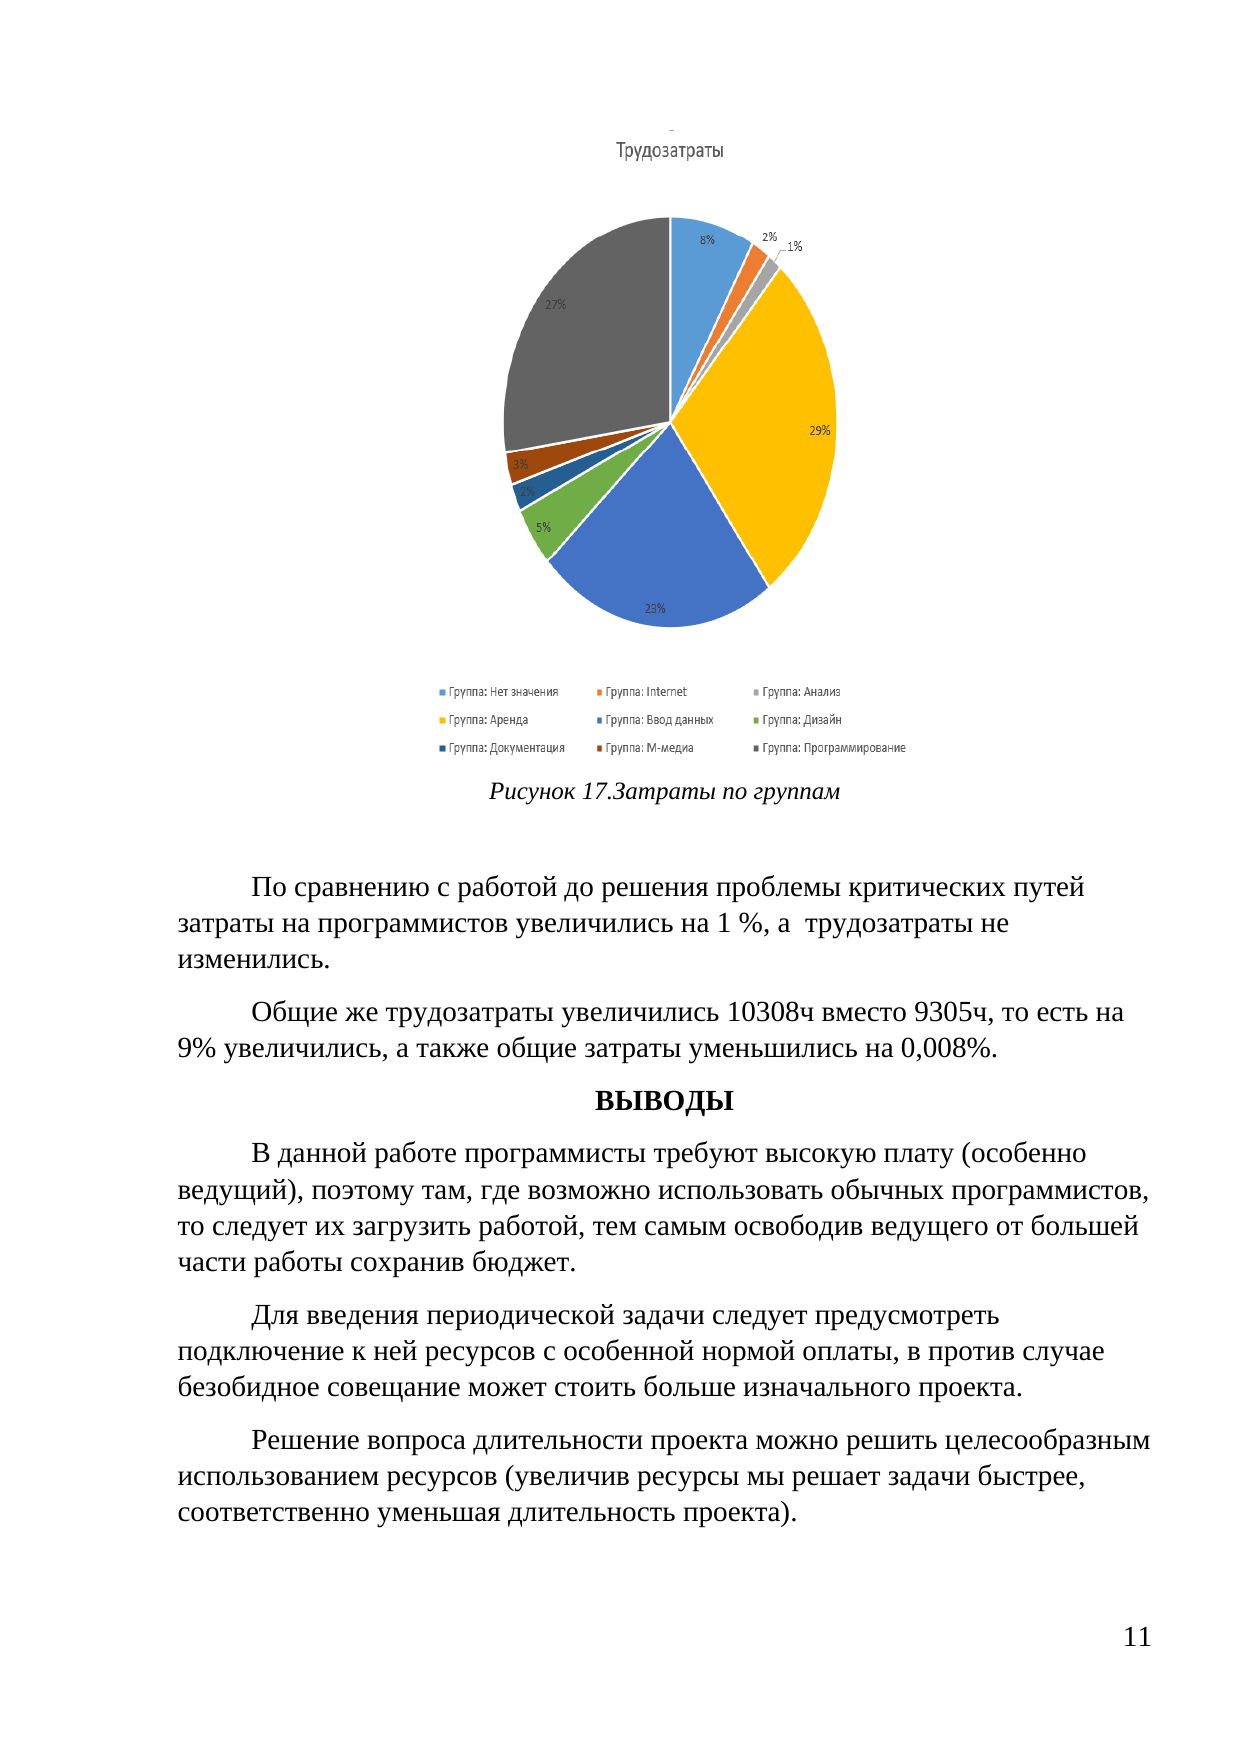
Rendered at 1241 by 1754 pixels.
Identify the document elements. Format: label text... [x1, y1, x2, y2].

text В данной работе программисты требуют высокую плату (особенно ведущий), поэтому там, где возможно использовать обычных программистов, то следует их загрузить работой, тем самым освободив ведущего от большей части работы сохранив бюджет. [177, 1136, 1152, 1278]
picture [338, 130, 991, 762]
text Решение вопроса длительности проекта можно решить целесообразным использованием ресурсов (увеличив ресурсы мы решает задачи быстрее, соответственно уменьшая длительность проекта). [177, 1422, 1152, 1528]
text Для введения периодической задачи следует предусмотреть подключение к ней ресурсов с особенной нормой оплаты, в против случае безобидное совещание может стоить больше изначального проекта. [177, 1297, 1152, 1403]
text ВЫВОДЫ [177, 1083, 1152, 1116]
text Рисунок 17.Затраты по группам [338, 762, 991, 805]
text Общие же трудозатраты увеличились 10308ч вместо 9305ч, то есть на 9% увеличились, а также общие затраты уменьшились на 0,008%. [177, 994, 1152, 1063]
text По сравнению с работой до решения проблемы критических путей затраты на программистов увеличились на 1 %, а трудозатраты не изменились. [177, 869, 1152, 974]
